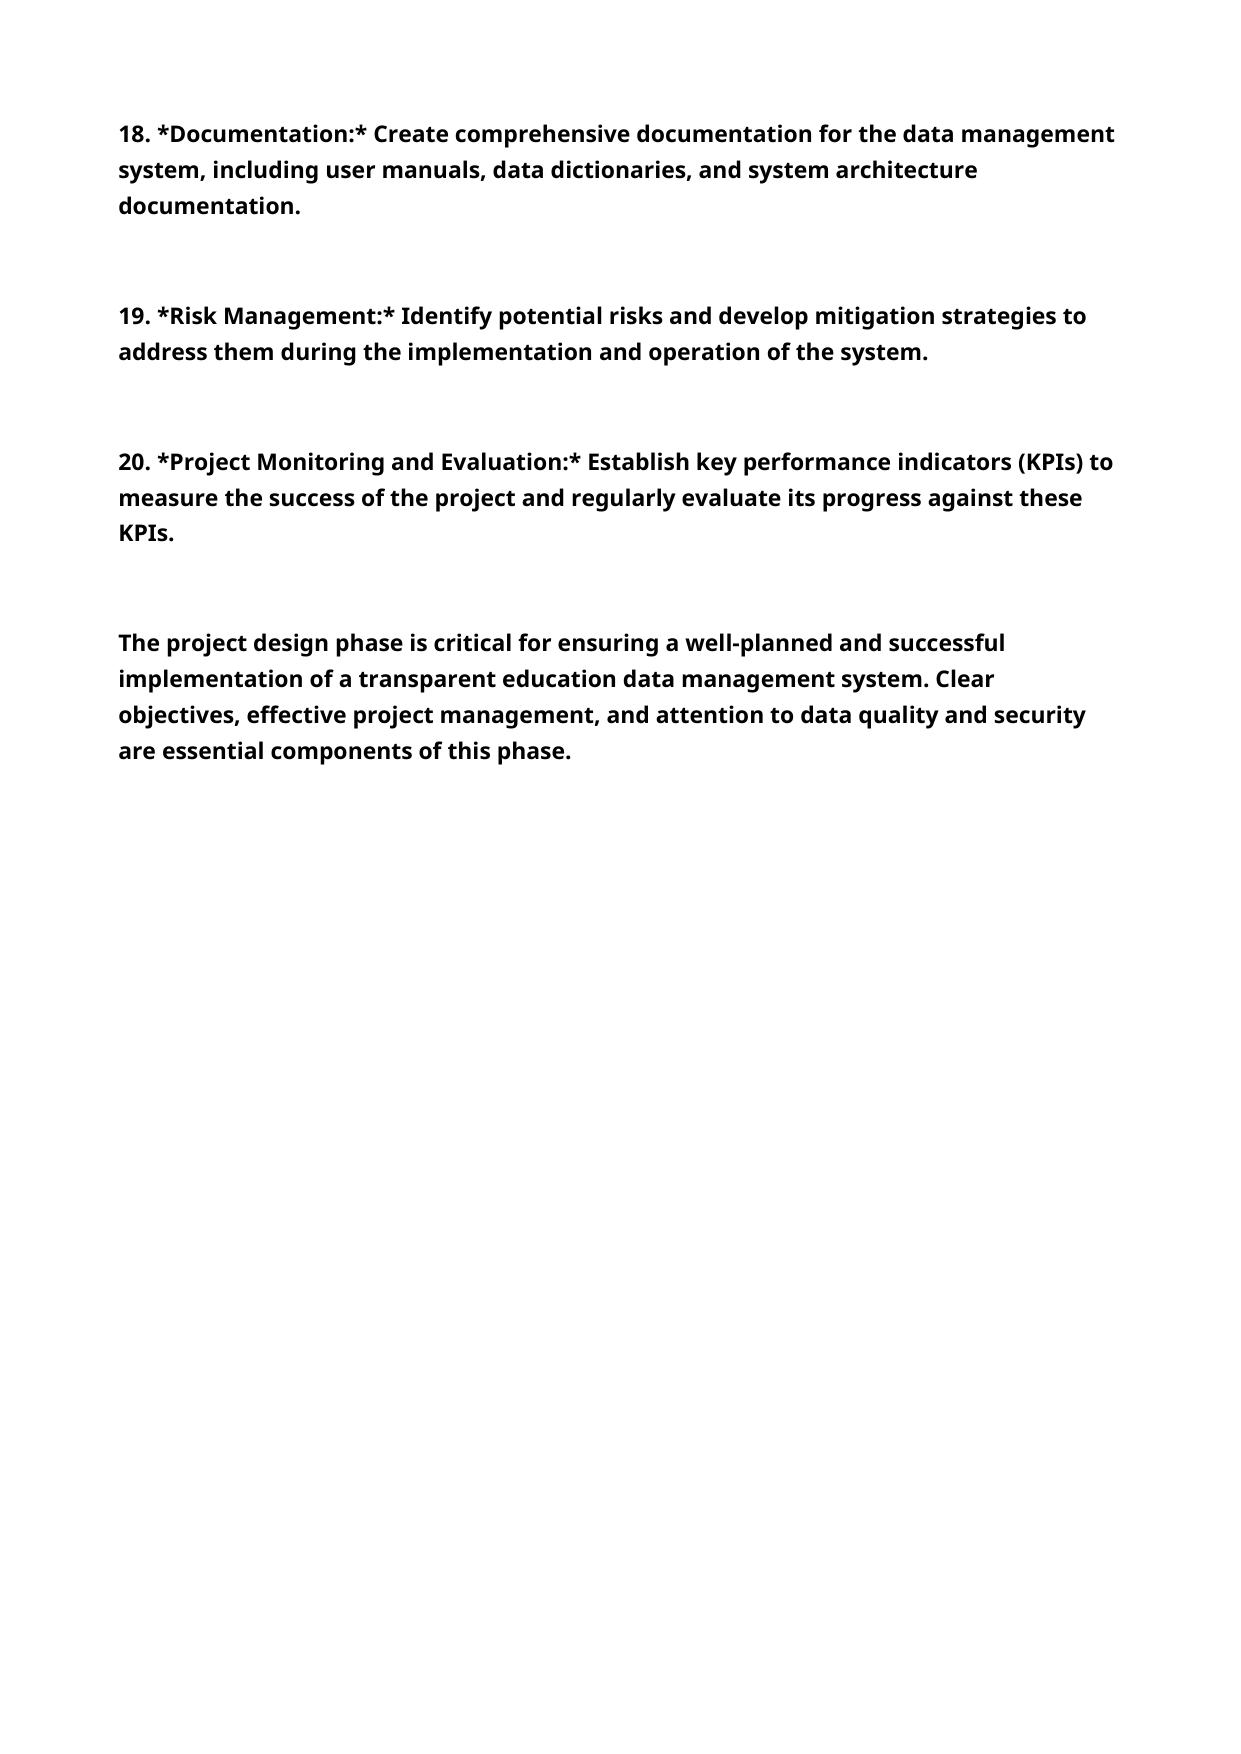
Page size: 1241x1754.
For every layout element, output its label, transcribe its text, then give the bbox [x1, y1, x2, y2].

text The project design phase is critical for ensuring a well-planned and successful implementation of a transparent education data management system. Clear objectives, effective project management, and attention to data quality and security are essential components of this phase. [118, 627, 1122, 766]
text 19. *Risk Management:* Identify potential risks and develop mitigation strategies to address them during the implementation and operation of the system. [118, 300, 1122, 367]
text 20. *Project Monitoring and Evaluation:* Establish key performance indicators (KPIs) to measure the success of the project and regularly evaluate its progress against these KPIs. [118, 446, 1122, 549]
text 18. *Documentation:* Create comprehensive documentation for the data management system, including user manuals, data dictionaries, and system architecture documentation. [118, 118, 1122, 221]
